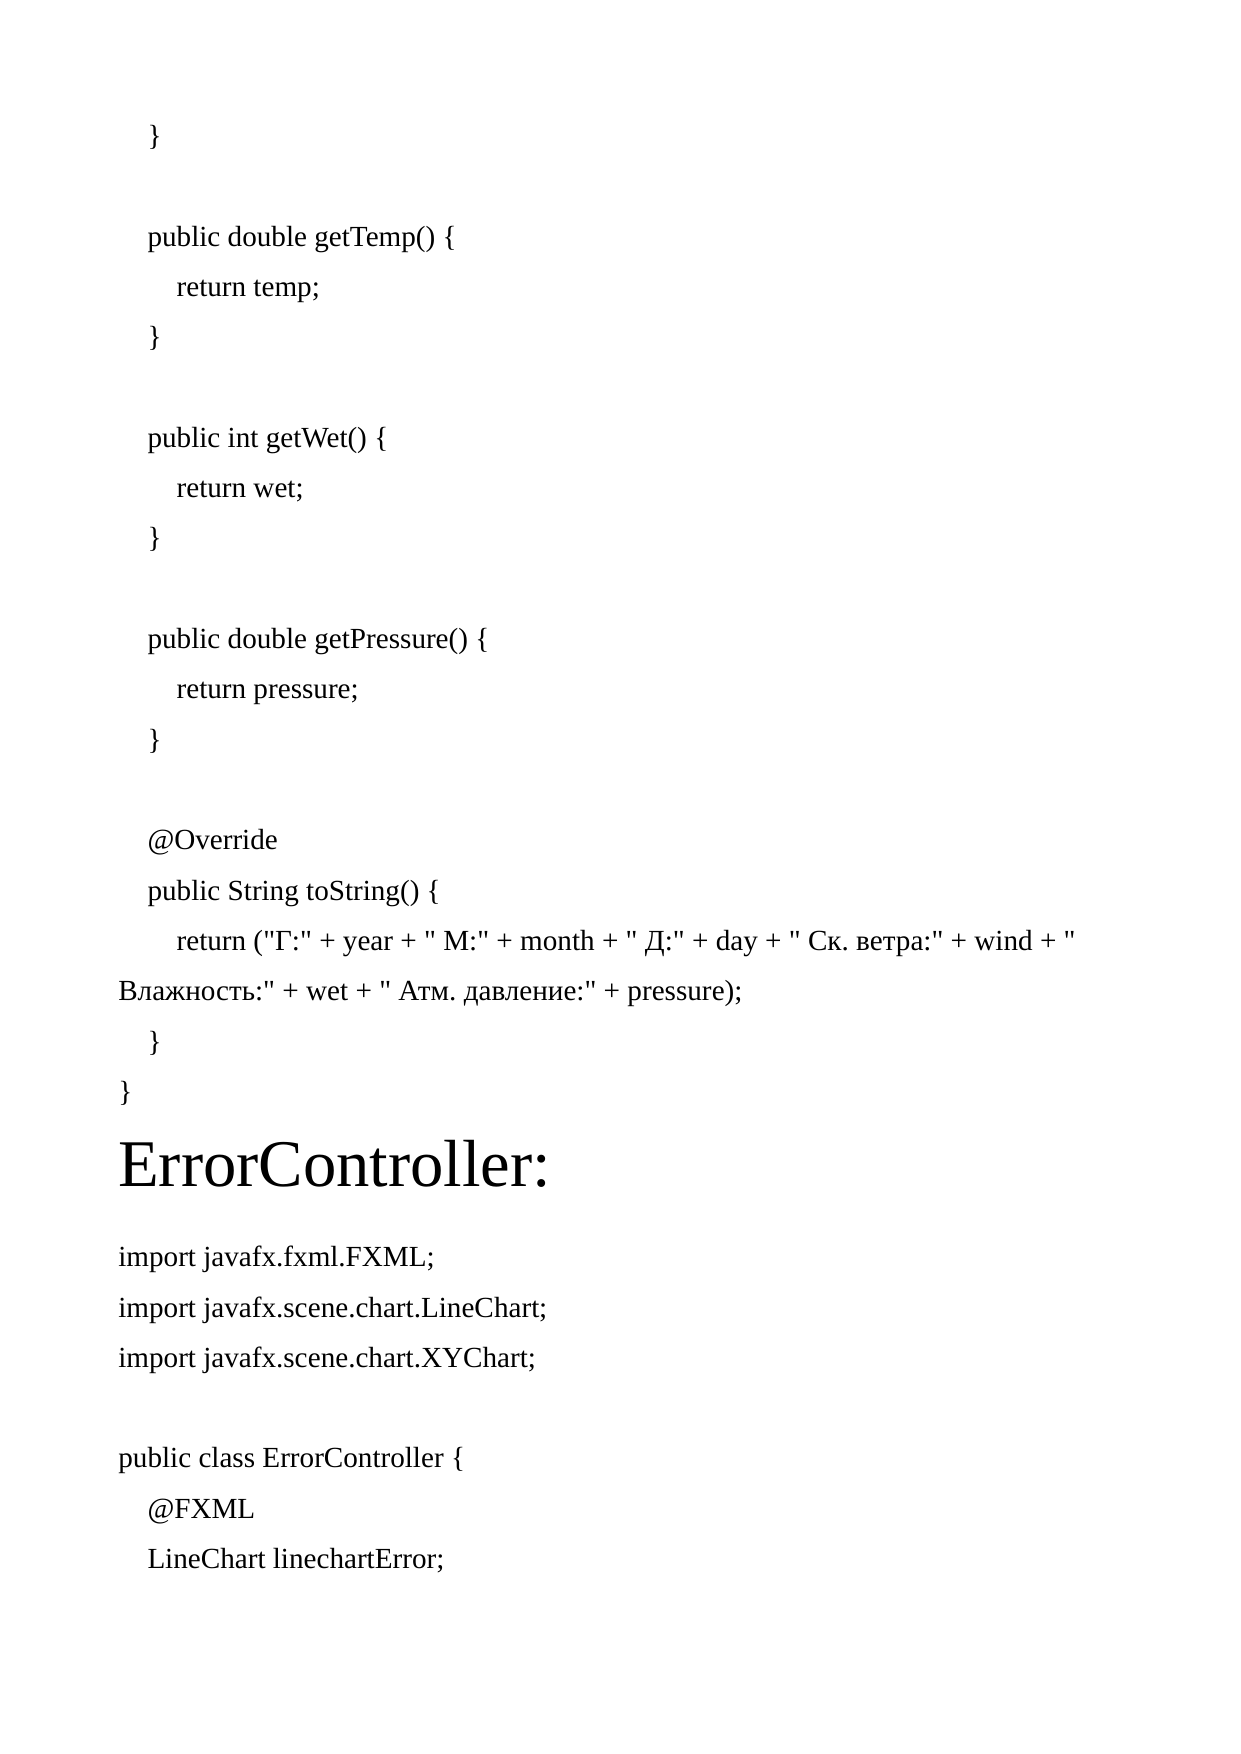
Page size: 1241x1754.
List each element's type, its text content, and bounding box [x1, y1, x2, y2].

text import javafx.fxml.FXML; [118, 1239, 1113, 1273]
text public String toString() { [118, 873, 1113, 906]
text return temp; [118, 269, 1113, 303]
text public int getWet() { [118, 420, 1113, 453]
text } [118, 722, 1113, 755]
text public double getPressure() { [118, 621, 1113, 655]
text ErrorController: [118, 1124, 1113, 1201]
text return ("Г:" + year + " М:" + month + " Д:" + day + " Ск. ветра:" + wind + " Влажность:" + wet + " Атм. давление:" + pressure); [118, 923, 1113, 1007]
text import javafx.scene.chart.XYChart; [118, 1340, 1113, 1373]
text @FXML [118, 1491, 1113, 1524]
text return wet; [118, 470, 1113, 504]
text @Override [118, 822, 1113, 856]
text } [118, 118, 1113, 152]
text public class ErrorController { [118, 1441, 1113, 1474]
text public double getTemp() { [118, 219, 1113, 252]
text import javafx.scene.chart.LineChart; [118, 1290, 1113, 1323]
text } [118, 1024, 1113, 1057]
text } [118, 319, 1113, 353]
text return pressure; [118, 672, 1113, 705]
text LineChart linechartError; [118, 1541, 1113, 1575]
text } [118, 521, 1113, 554]
text } [118, 1074, 1113, 1108]
